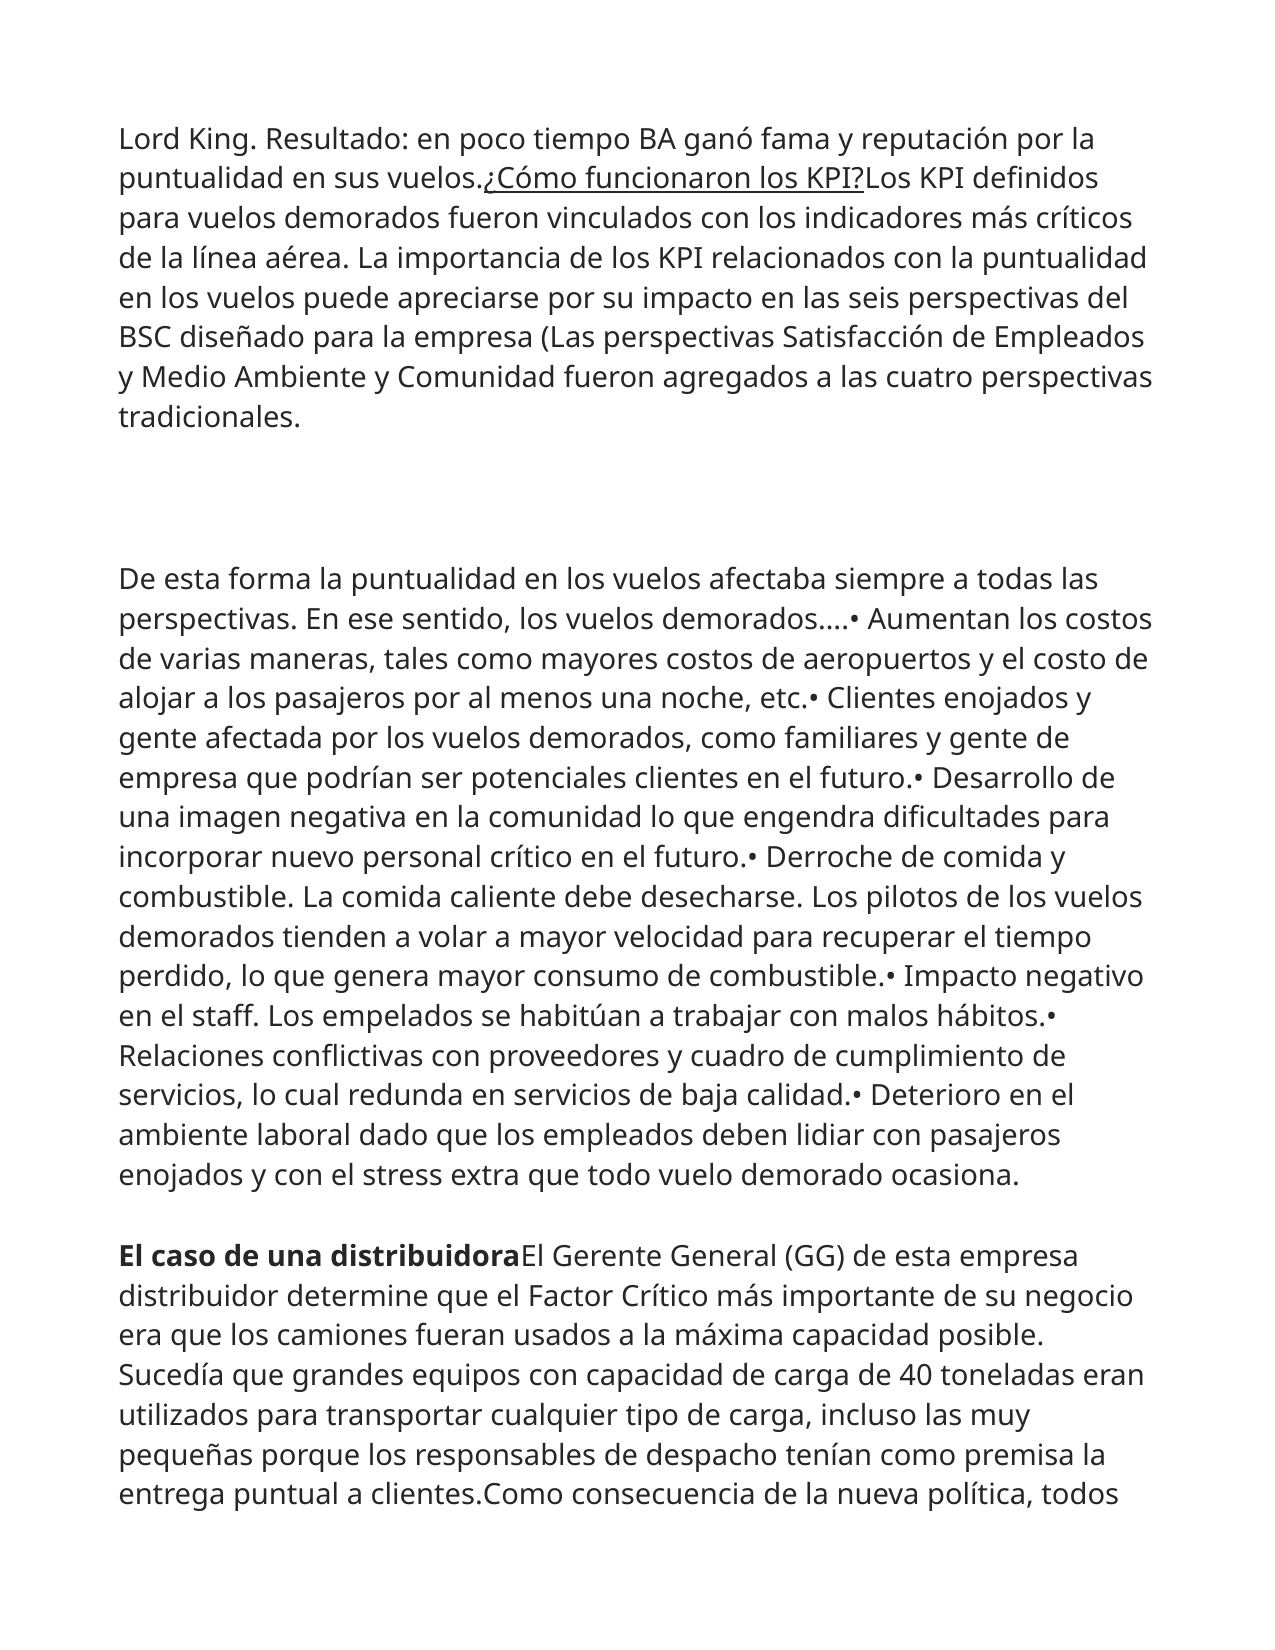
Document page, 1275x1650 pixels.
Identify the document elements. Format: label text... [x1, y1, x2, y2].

text De esta forma la puntualidad en los vuelos afectaba siempre a todas las perspectivas. En ese sentido, los vuelos demorados…. • Aumentan los costos de varias maneras, tales como mayores costos de aeropuertos y el costo de alojar a los pasajeros por al menos una noche, etc. • Clientes enojados y gente afectada por los vuelos demorados, como familiares y gente de empresa que podrían ser potenciales clientes en el futuro. • Desarrollo de una imagen negativa en la comunidad lo que engendra dificultades para incorporar nuevo personal crítico en el futuro. • Derroche de comida y combustible. La comida caliente debe desecharse. Los pilotos de los vuelos demorados tienden a volar a mayor velocidad para recuperar el tiempo perdido, lo que genera mayor consumo de combustible. • Impacto negativo en el staff. Los empelados se habitúan a trabajar con malos hábitos. • Relaciones conflictivas con proveedores y cuadro de cumplimiento de servicios, lo cual redunda en servicios de baja calidad. • Deterioro en el ambiente laboral dado que los empleados deben lidiar con pasajeros enojados y con el stress extra que todo vuelo demorado ocasiona. [118, 559, 1157, 1194]
text El caso de una distribuidora El Gerente General (GG) de esta empresa distribuidor determine que el Factor Crítico más importante de su negocio era que los camiones fueran usados a la máxima capacidad posible. Sucedía que grandes equipos con capacidad de carga de 40 toneladas eran utilizados para transportar cualquier tipo de carga, incluso las muy pequeñas porque los responsables de despacho tenían como premisa la entrega puntual a clientes. Como consecuencia de la nueva política, todos [118, 1235, 1157, 1513]
text Lord King. Resultado: en poco tiempo BA ganó fama y reputación por la puntualidad en sus vuelos. ¿Cómo funcionaron los KPI? Los KPI definidos para vuelos demorados fueron vinculados con los indicadores más críticos de la línea aérea. La importancia de los KPI relacionados con la puntualidad en los vuelos puede apreciarse por su impacto en las seis perspectivas del BSC diseñado para la empresa (Las perspectivas Satisfacción de Empleados y Medio Ambiente y Comunidad fueron agregados a las cuatro perspectivas tradicionales. [118, 118, 1157, 436]
